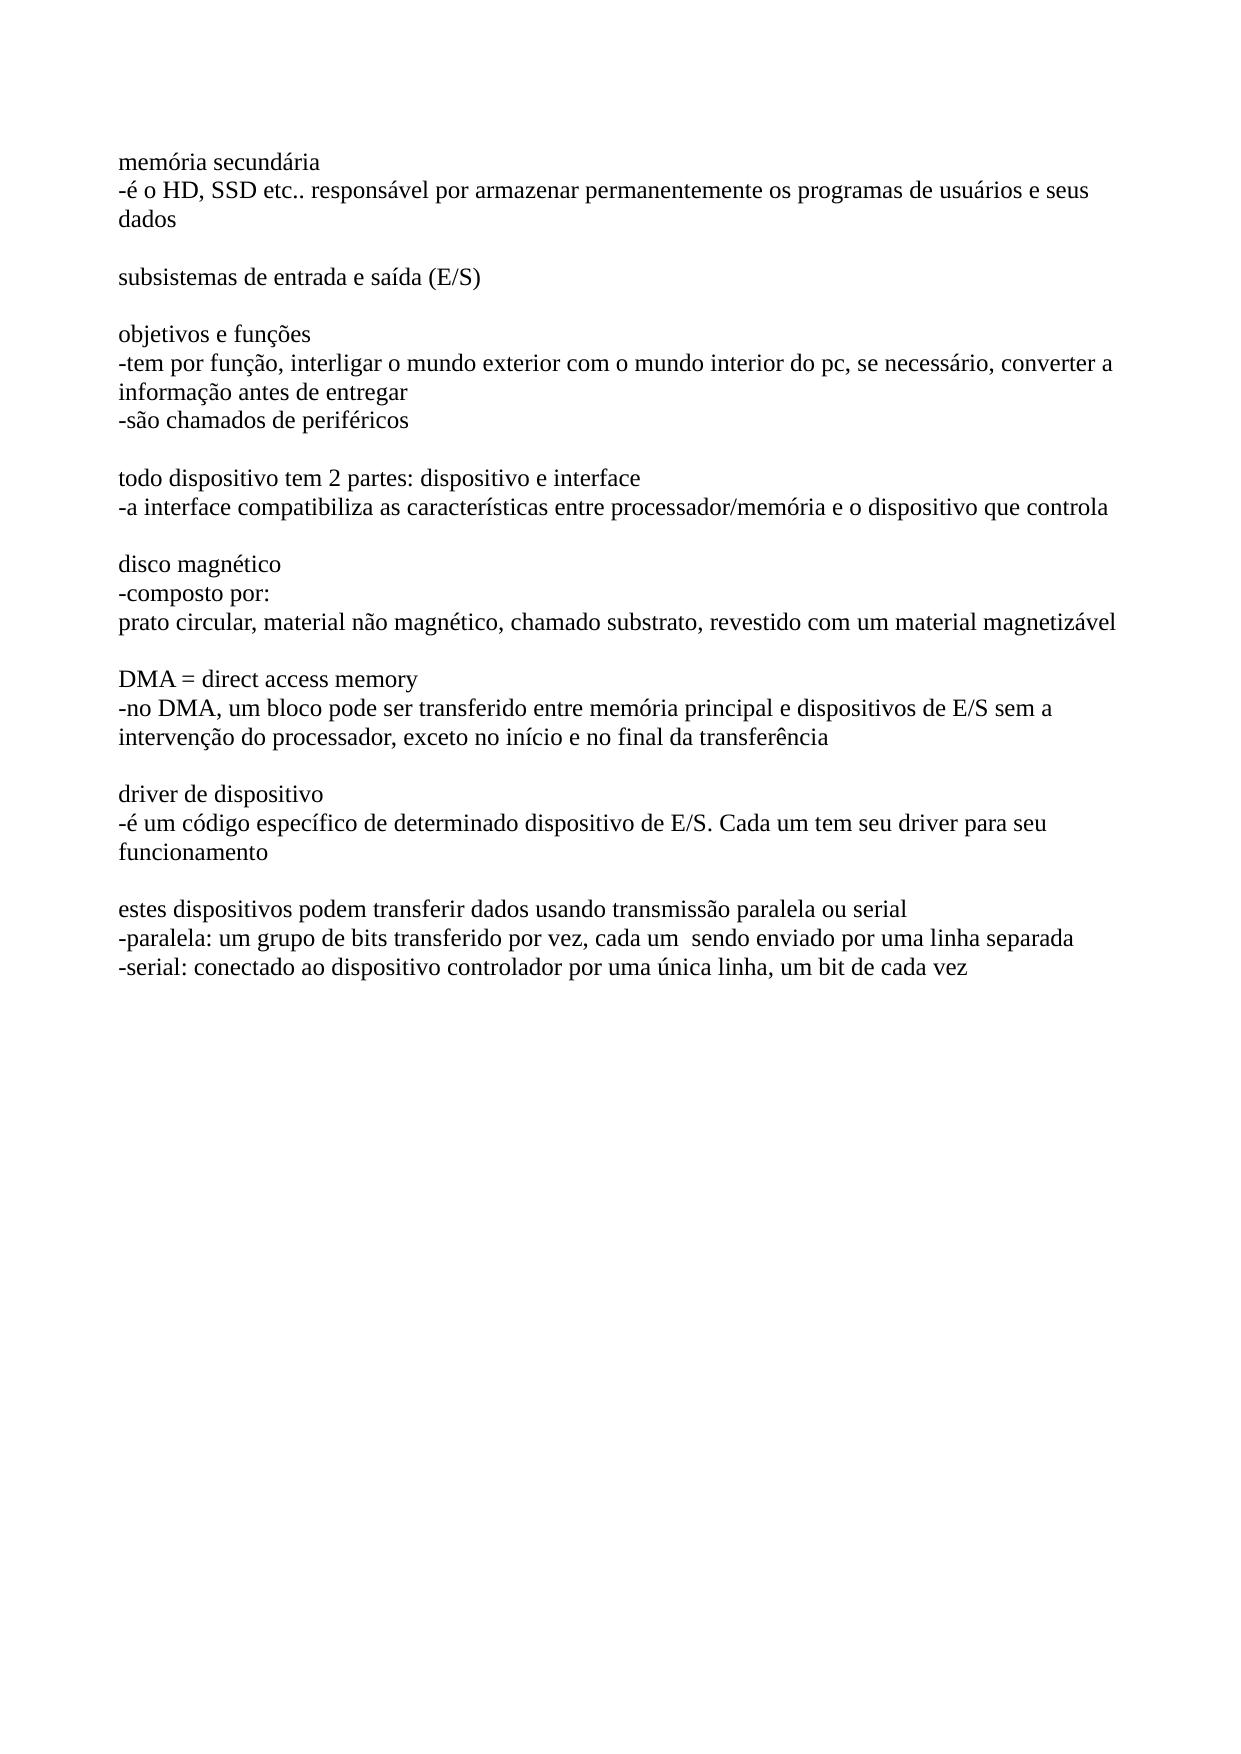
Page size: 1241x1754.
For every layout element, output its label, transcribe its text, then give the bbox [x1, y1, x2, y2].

text -composto por: [118, 578, 1122, 607]
text -no DMA, um bloco pode ser transferido entre memória principal e dispositivos de E/S sem a intervenção do processador, exceto no início e no final da transferência [118, 693, 1122, 751]
text -são chamados de periféricos [118, 406, 1122, 434]
text DMA = direct access memory [118, 664, 1122, 693]
text disco magnético [118, 549, 1122, 578]
text -serial: conectado ao dispositivo controlador por uma única linha, um bit de cada vez [118, 952, 1122, 981]
text estes dispositivos podem transferir dados usando transmissão paralela ou serial [118, 894, 1122, 923]
text -tem por função, interligar o mundo exterior com o mundo interior do pc, se necessário, converter a informação antes de entregar [118, 348, 1122, 406]
text driver de dispositivo [118, 779, 1122, 808]
text subsistemas de entrada e saída (E/S) [118, 262, 1122, 291]
text memória secundária [118, 147, 1122, 176]
text objetivos e funções [118, 319, 1122, 348]
text -é o HD, SSD etc.. responsável por armazenar permanentemente os programas de usuários e seus dados [118, 176, 1122, 233]
text prato circular, material não magnético, chamado substrato, revestido com um material magnetizável [118, 607, 1122, 636]
text todo dispositivo tem 2 partes: dispositivo e interface [118, 463, 1122, 492]
text -paralela: um grupo de bits transferido por vez, cada um sendo enviado por uma linha separada [118, 923, 1122, 952]
text -é um código específico de determinado dispositivo de E/S. Cada um tem seu driver para seu funcionamento [118, 808, 1122, 866]
text -a interface compatibiliza as características entre processador/memória e o dispositivo que controla [118, 492, 1122, 521]
